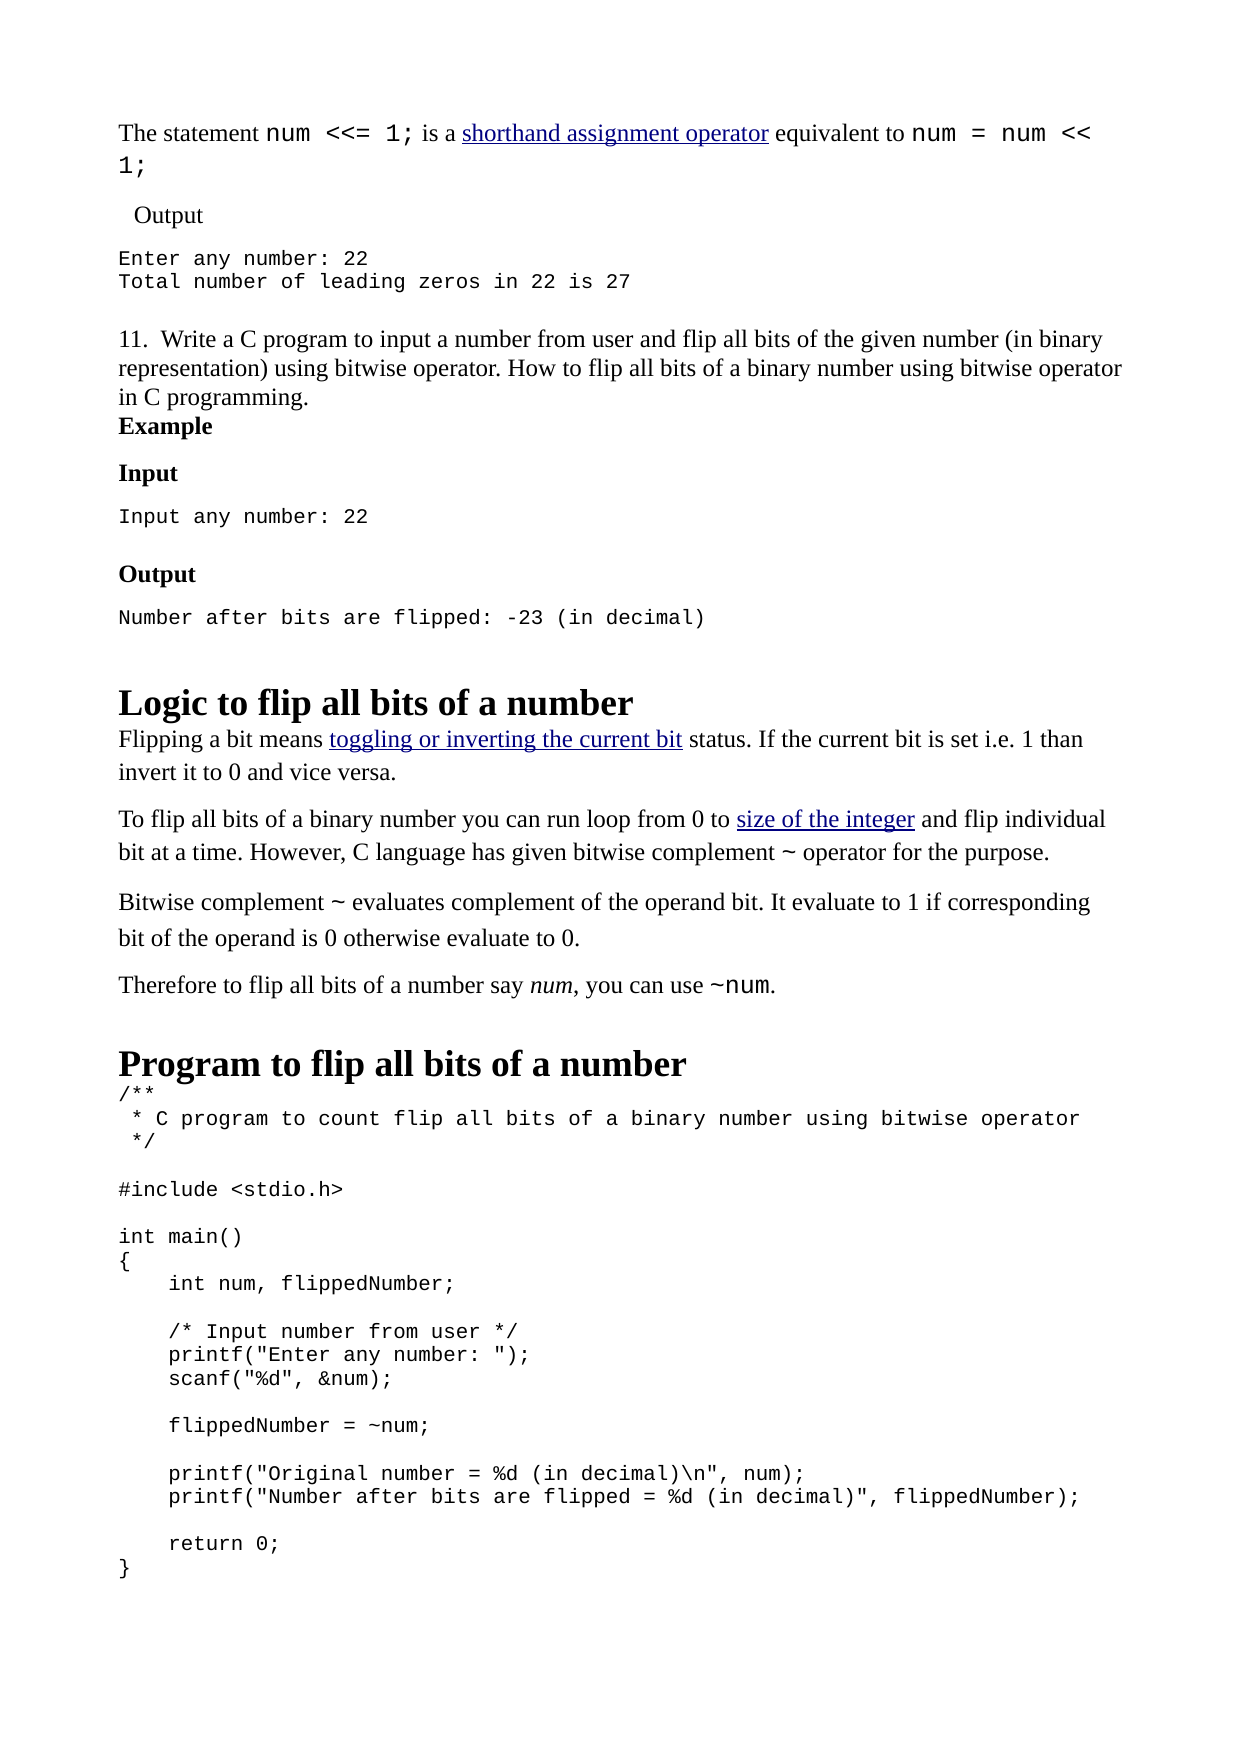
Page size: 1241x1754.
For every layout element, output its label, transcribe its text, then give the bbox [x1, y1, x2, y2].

text /** [118, 1084, 1122, 1108]
text printf("Number after bits are flipped = %d (in decimal)", flippedNumber); [118, 1486, 1122, 1510]
text Output [134, 200, 1114, 229]
subtitle Logic to flip all bits of a number [118, 681, 1122, 724]
text int main() [118, 1226, 1122, 1250]
text Output [118, 559, 1122, 588]
text Example [118, 411, 1122, 439]
text Bitwise complement ~ evaluates complement of the operand bit. It evaluate to 1 if corresponding bit of the operand is 0 otherwise evaluate to 0. [118, 887, 1122, 951]
text /* Input number from user */ [118, 1321, 1122, 1344]
text 11. Write a C program to input a number from user and flip all bits of the given number (in binary representation) using bitwise operator. How to flip all bits of a binary number using bitwise operator in C programming. [118, 324, 1122, 411]
text Number after bits are flipped: -23 (in decimal) [118, 607, 1122, 630]
text return 0; [118, 1533, 1122, 1557]
text printf("Enter any number: "); [118, 1344, 1122, 1368]
text flippedNumber = ~num; [118, 1415, 1122, 1439]
text #include <stdio.h> [118, 1179, 1122, 1202]
text Therefore to flip all bits of a number say num, you can use ~num. [118, 970, 1122, 1001]
text int num, flippedNumber; [118, 1273, 1122, 1297]
text Input [118, 458, 1122, 487]
text printf("Original number = %d (in decimal)\n", num); [118, 1462, 1122, 1486]
text The statement num <<= 1; is a shorthand assignment operator equivalent to num = num << 1; [118, 118, 1122, 181]
text Enter any number: 22 [118, 248, 1122, 271]
text { [118, 1250, 1122, 1273]
subtitle Program to flip all bits of a number [118, 1041, 1122, 1084]
text } [118, 1557, 1122, 1581]
text Input any number: 22 [118, 506, 1122, 530]
text Total number of leading zeros in 22 is 27 [118, 271, 1122, 295]
text Flipping a bit means toggling or inverting the current bit status. If the current bit is set i.e. 1 than invert it to 0 and vice versa. [118, 724, 1122, 786]
text To flip all bits of a binary number you can run loop from 0 to size of the integer and flip individual bit at a time. However, C language has given bitwise complement ~ operator for the purpose. [118, 804, 1122, 868]
text * C program to count flip all bits of a binary number using bitwise operator [118, 1108, 1122, 1131]
text scanf("%d", &num); [118, 1368, 1122, 1392]
text */ [118, 1131, 1122, 1155]
